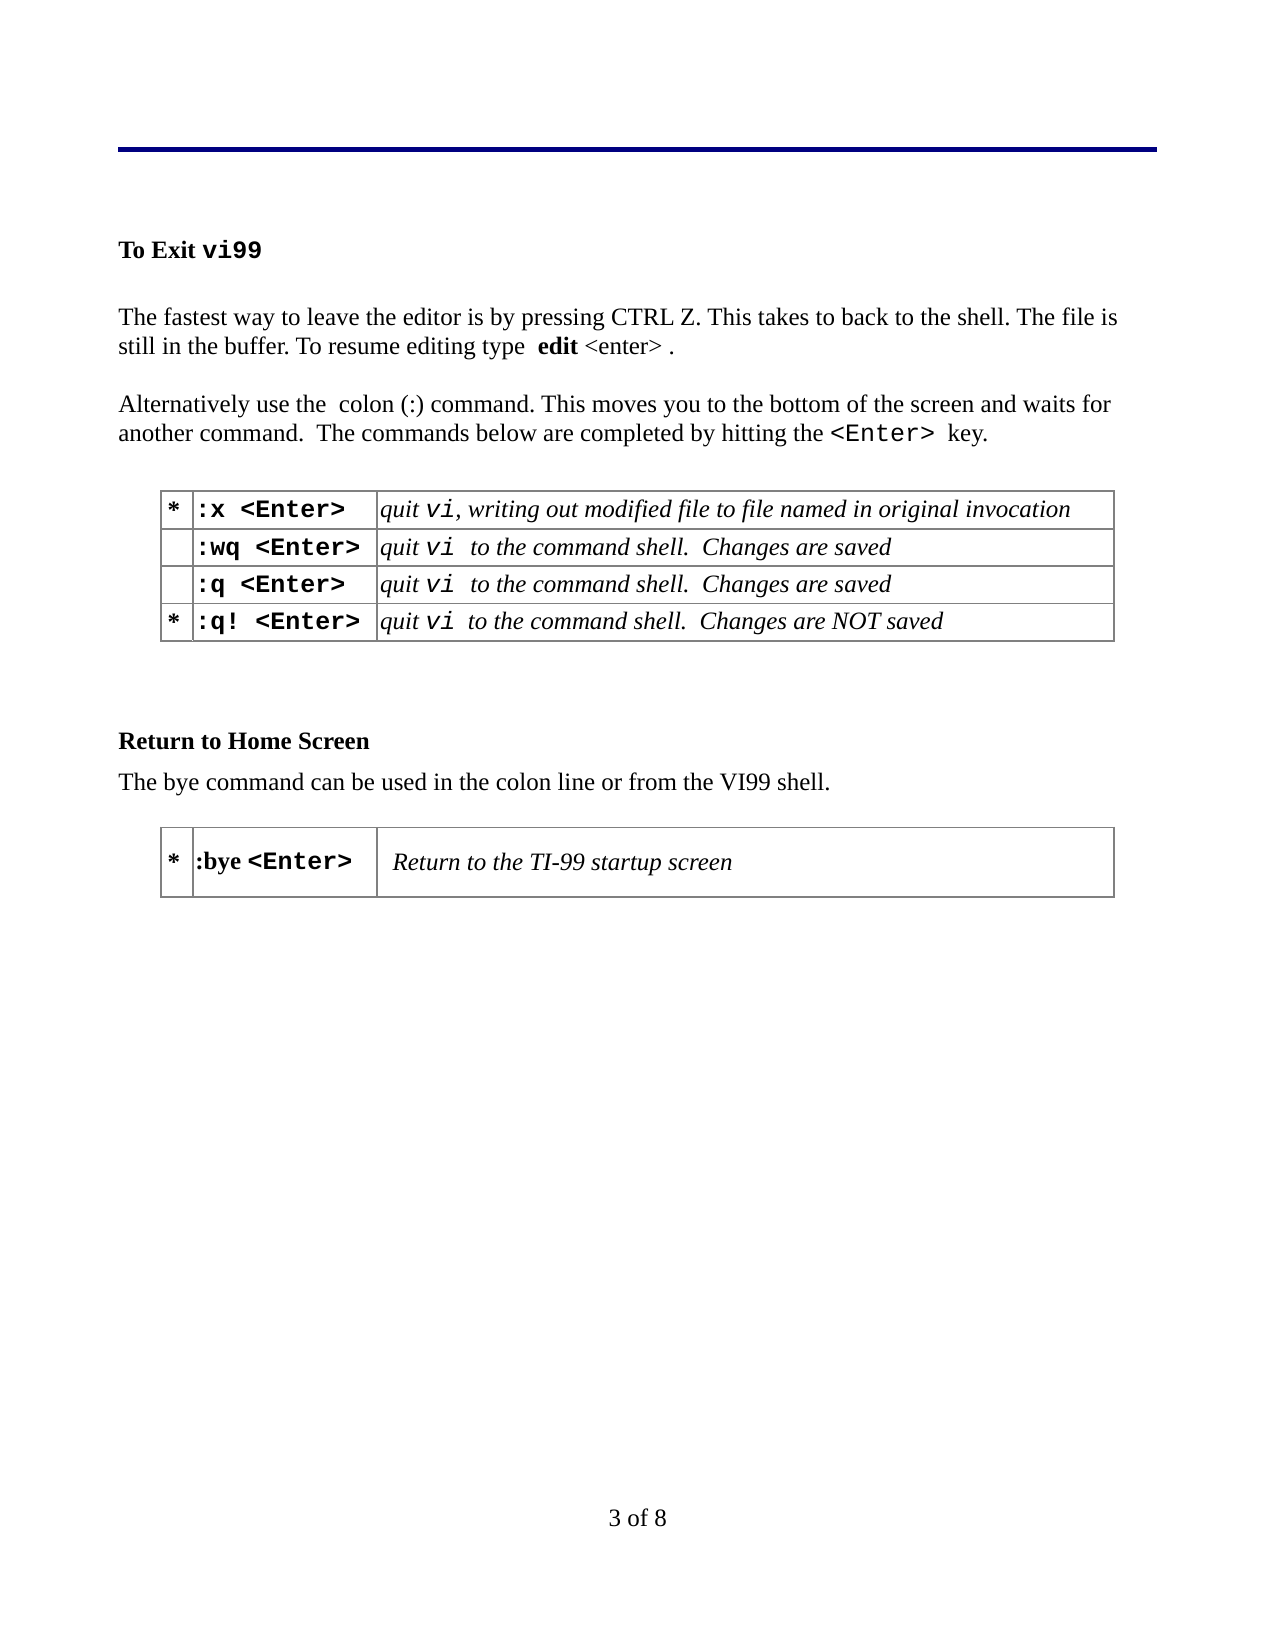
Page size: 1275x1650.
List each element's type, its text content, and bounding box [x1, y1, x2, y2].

table_header * [162, 828, 192, 896]
table_cell quit vi to the command shell. Changes are saved [378, 530, 1113, 565]
table_cell :q <Enter> [194, 567, 376, 602]
table_cell [162, 530, 192, 565]
table_header * [162, 492, 192, 528]
list Alternatively use the colon (:) command. This moves you to the bottom of the screen and waits for another command. The commands below are completed by hitting the <Enter> key. [118, 389, 1157, 449]
table_header :bye <Enter> [194, 828, 376, 896]
table_cell :q! <Enter> [194, 604, 376, 639]
table_cell quit vi to the command shell. Changes are NOT saved [378, 604, 1113, 639]
table_header Return to the TI-99 startup screen [378, 828, 1113, 896]
subtitle To Exit vi99 [118, 235, 1157, 266]
table_cell * [162, 604, 192, 639]
table_cell [162, 567, 192, 602]
table_cell quit vi to the command shell. Changes are saved [378, 567, 1113, 602]
table_header :x <Enter> [194, 492, 376, 528]
list The fastest way to leave the editor is by pressing CTRL Z. This takes to back to the shell. The file is still in the buffer. To resume editing type edit <enter> . [118, 302, 1157, 360]
subtitle Return to Home Screen [118, 726, 1157, 755]
table_header quit vi, writing out modified file to file named in original invocation [378, 492, 1113, 528]
subtitle The bye command can be used in the colon line or from the VI99 shell. [118, 767, 1157, 796]
table_cell :wq <Enter> [194, 530, 376, 565]
